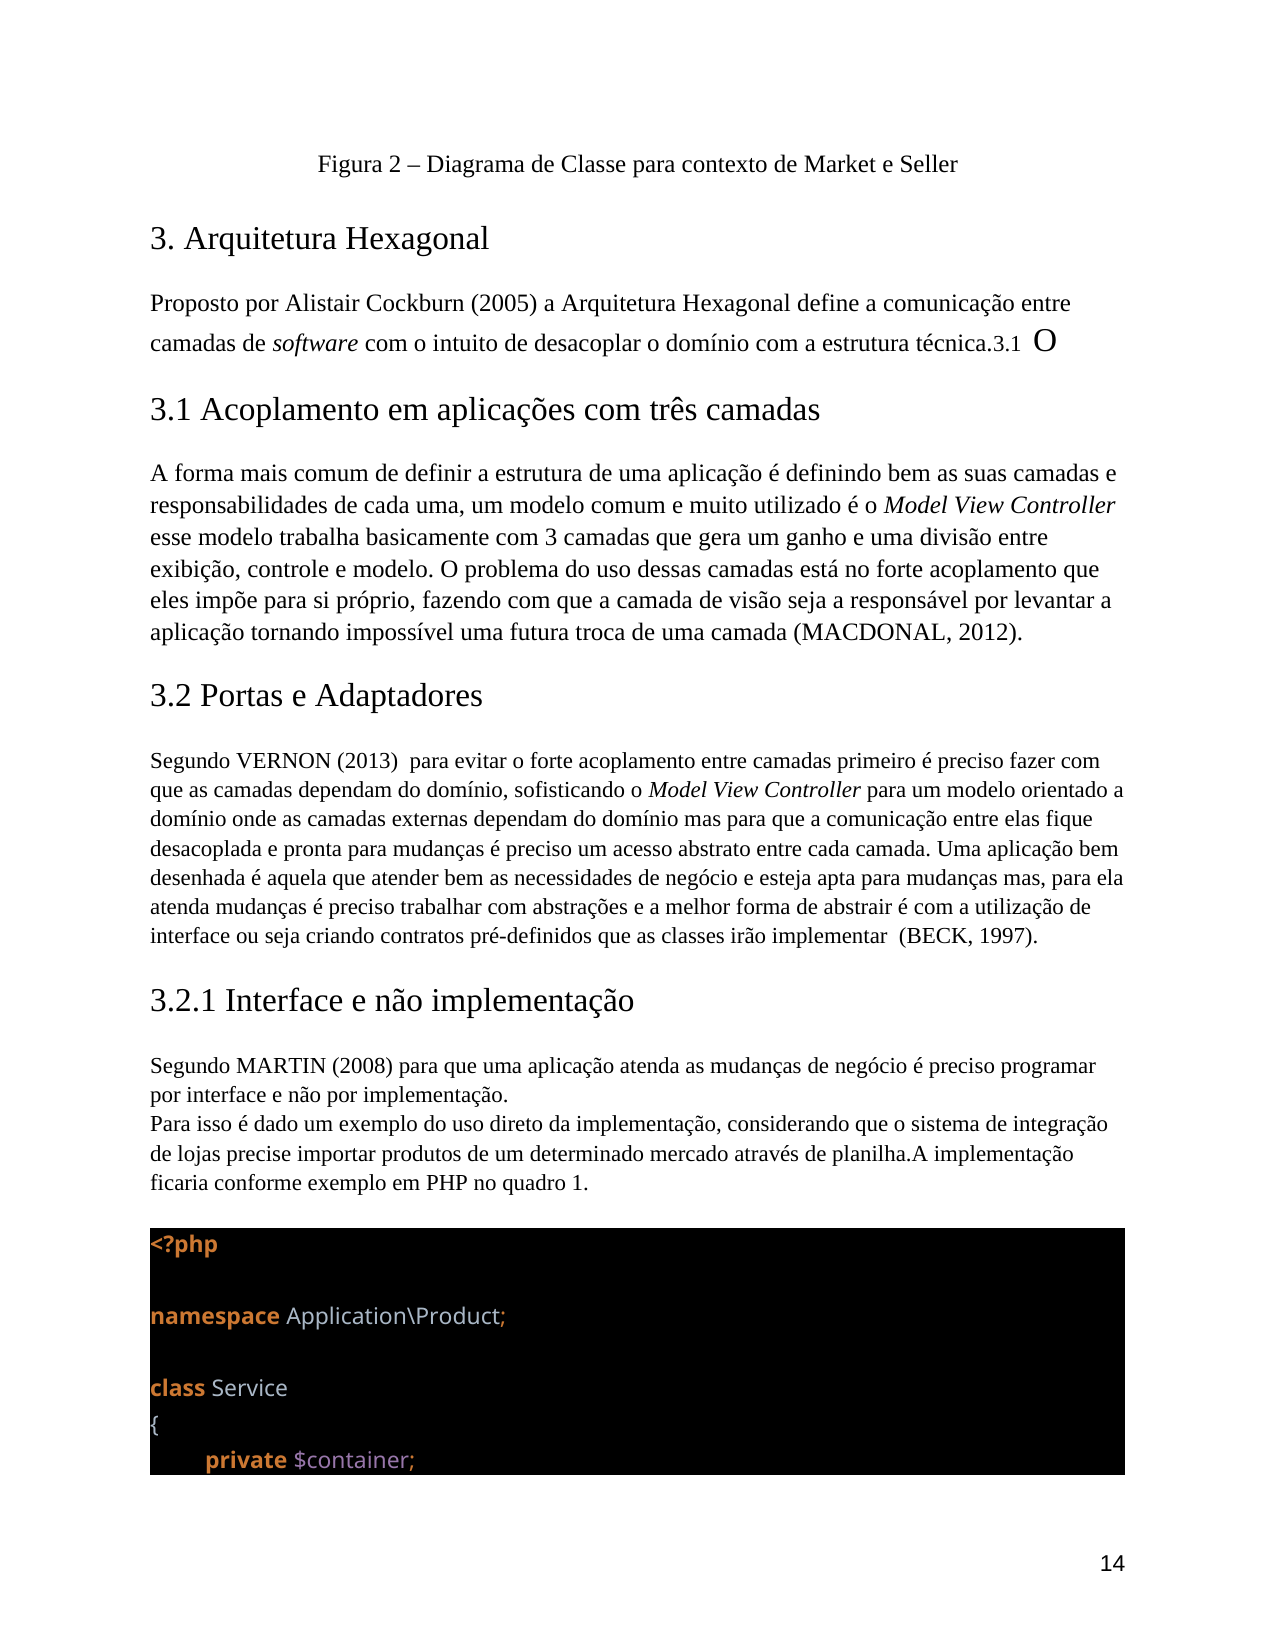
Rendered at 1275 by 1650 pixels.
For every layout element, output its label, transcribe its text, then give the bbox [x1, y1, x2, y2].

text <?php [150, 1228, 1125, 1259]
text private $container; [150, 1444, 1125, 1475]
text Figura 2 – Diagrama de Classe para contexto de Market e Seller [150, 150, 1125, 178]
text 3. Arquitetura Hexagonal [150, 220, 1125, 257]
text 3.1 Acoplamento em aplicações com três camadas [150, 391, 1125, 428]
text { [150, 1408, 1125, 1439]
text Segundo VERNON (2013) para evitar o forte acoplamento entre camadas primeiro é preciso fazer com que as camadas dependam do domínio, sofisticando o Model View Controller para um modelo orientado a domínio onde as camadas externas dependam do domínio mas para que a comunicação entre elas fique desacoplada e pronta para mudanças é preciso um acesso abstrato entre cada camada. Uma aplicação bem desenhada é aquela que atender bem as necessidades de negócio e esteja apta para mudanças mas, para ela atenda mudanças é preciso trabalhar com abstrações e a melhor forma de abstrair é com a utilização de interface ou seja criando contratos pré-definidos que as classes irão implementar (BECK, 1997). [150, 748, 1125, 948]
text class Service [150, 1372, 1125, 1403]
text namespace Application\Product; [150, 1300, 1125, 1331]
text Proposto por Alistair Cockburn (2005) a Arquitetura Hexagonal define a comunicação entre camadas de software com o intuito de desacoplar o domínio com a estrutura técnica.3.1 O [150, 289, 1125, 359]
text A forma mais comum de definir a estrutura de uma aplicação é definindo bem as suas camadas e responsabilidades de cada uma, um modelo comum e muito utilizado é o Model View Controller esse modelo trabalha basicamente com 3 camadas que gera um ganho e uma divisão entre exibição, controle e modelo. O problema do uso dessas camadas está no forte acoplamento que eles impõe para si próprio, fazendo com que a camada de visão seja a responsável por levantar a aplicação tornando impossível uma futura troca de uma camada (MACDONAL, 2012). [150, 459, 1125, 646]
text Para isso é dado um exemplo do uso direto da implementação, considerando que o sistema de integração de lojas precise importar produtos de um determinado mercado através de planilha.A implementação ficaria conforme exemplo em PHP no quadro 1. [150, 1111, 1125, 1195]
text 3.2 Portas e Adaptadores [150, 677, 1125, 713]
text Segundo MARTIN (2008) para que uma aplicação atenda as mudanças de negócio é preciso programar por interface e não por implementação. [150, 1053, 1125, 1108]
text 3.2.1 Interface e não implementação [150, 981, 1125, 1018]
